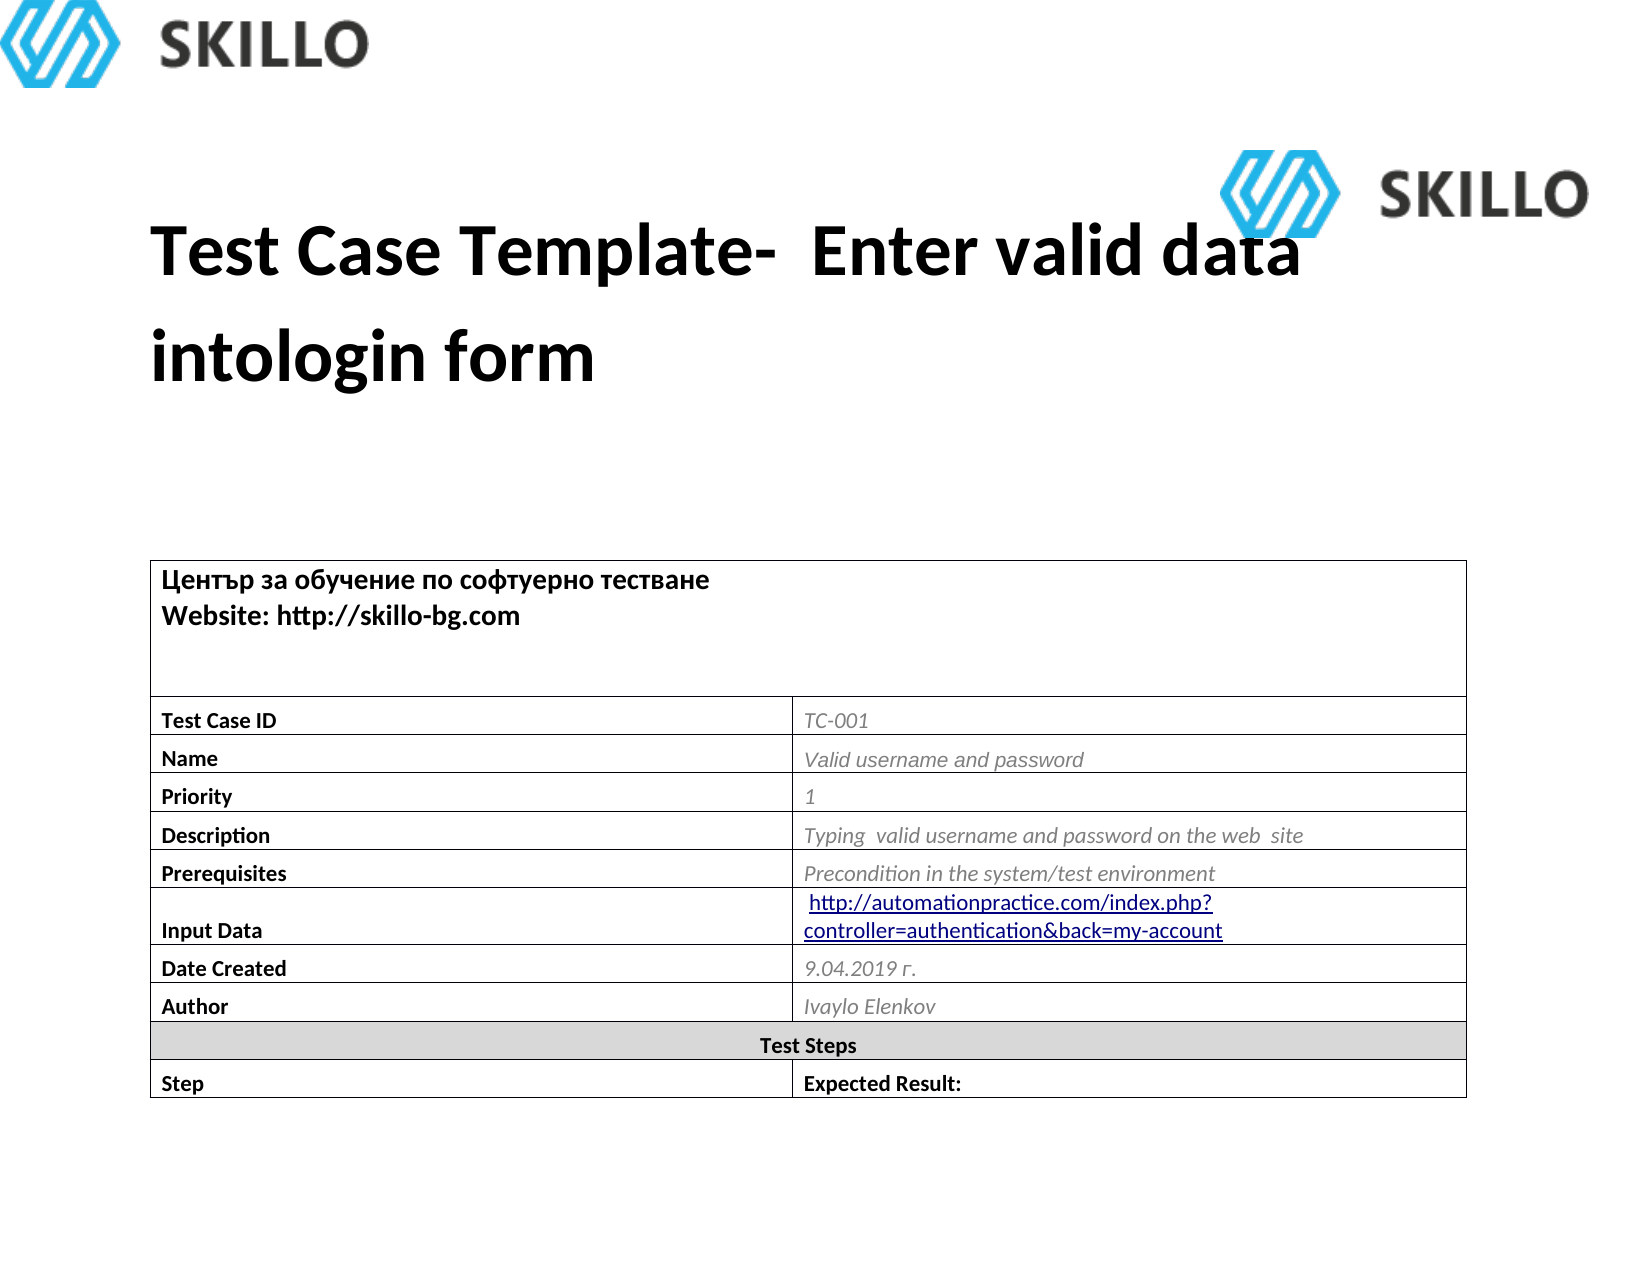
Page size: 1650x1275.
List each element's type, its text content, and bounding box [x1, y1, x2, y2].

table_cell TC-001 [793, 697, 1466, 734]
table_cell Precondition in the system/test environment [793, 850, 1466, 887]
table_cell Valid username and password [793, 735, 1466, 772]
table_header Център за обучение по софтуерно тестване Website: http://skillo-bg.com [151, 561, 1466, 696]
table_cell Prerequisites [151, 850, 792, 887]
table_cell Name [151, 735, 792, 772]
table_cell 1 [793, 773, 1466, 811]
table_cell 9.04.2019 г. [793, 945, 1466, 982]
table_cell Input Data [151, 888, 792, 944]
table_cell Date Created [151, 945, 792, 982]
table_cell Description [151, 812, 792, 849]
table_cell http://automationpractice.com/index.php?controller=authentication&back=my-account [793, 888, 1466, 944]
text Test Case Template- Enter valid data intologin form [150, 203, 1500, 400]
table_cell Priority [151, 773, 792, 811]
picture [1220, 150, 1589, 238]
table_cell Author [151, 983, 792, 1021]
table_cell Expected Result: [793, 1060, 1466, 1097]
table_cell Step [151, 1060, 792, 1097]
table_cell Test Case ID [151, 697, 792, 734]
table_cell Typing valid username and password on the web site [793, 812, 1466, 849]
table_cell Ivaylo Elenkov [793, 983, 1466, 1021]
picture [0, 0, 369, 88]
table_cell Test Steps [151, 1022, 1466, 1059]
